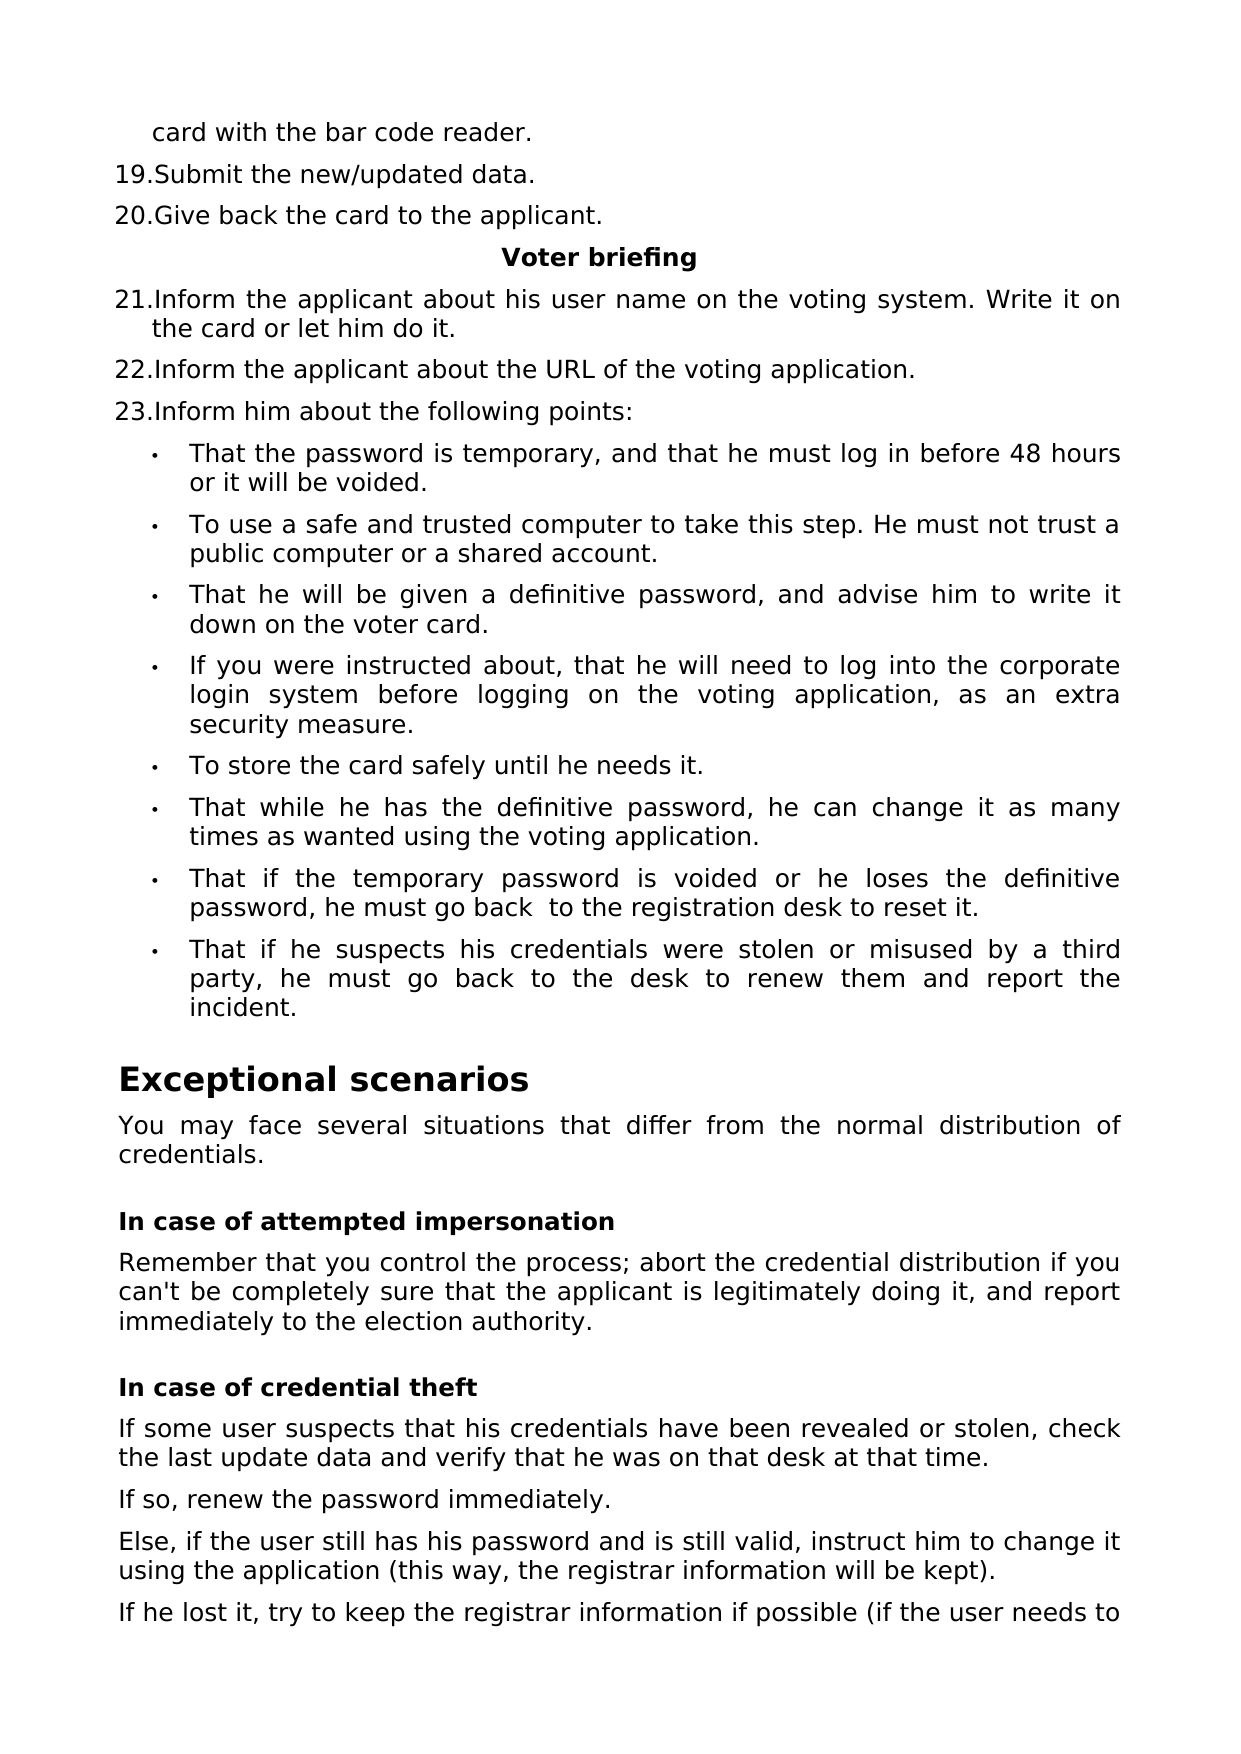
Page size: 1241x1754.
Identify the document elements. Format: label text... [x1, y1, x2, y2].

text Voter briefing [77, 243, 1122, 272]
list To use a safe and trusted computer to take this step. He must not trust a public computer or a shared account. [152, 510, 1122, 568]
list Inform the applicant about his user name on the voting system. Write it on the card or let him do it. [114, 285, 1122, 343]
list That the password is temporary, and that he must log in before 48 hours or it will be voided. [152, 439, 1122, 497]
list That if he suspects his credentials were stolen or misused by a third party, he must go back to the desk to renew them and report the incident. [152, 935, 1122, 1022]
list Submit the new/updated data. [114, 160, 1122, 189]
list If you were instructed about, that he will need to log into the corporate login system before logging on the voting application, as an extra security measure. [152, 651, 1122, 739]
text You may face several situations that differ from the normal distribution of credentials. [118, 1111, 1122, 1170]
text If he lost it, try to keep the registrar information if possible (if the user needs to [118, 1598, 1122, 1627]
list That if the temporary password is voided or he loses the definitive password, he must go back to the registration desk to reset it. [152, 864, 1122, 922]
list That he will be given a definitive password, and advise him to write it down on the voter card. [152, 581, 1122, 639]
subtitle In case of credential theft [118, 1373, 1122, 1402]
list card with the bar code reader. [114, 118, 1122, 147]
list Inform him about the following points: [114, 397, 1122, 426]
subtitle In case of attempted impersonation [118, 1207, 1122, 1236]
text If so, renew the password immediately. [118, 1485, 1122, 1514]
text Remember that you control the process; abort the credential distribution if you can't be completely sure that the applicant is legitimately doing it, and report immediately to the election authority. [118, 1248, 1122, 1336]
list To store the card safely until he needs it. [152, 751, 1122, 781]
list Inform the applicant about the URL of the voting application. [114, 356, 1122, 385]
list Give back the card to the applicant. [114, 201, 1122, 231]
list That while he has the definitive password, he can change it as many times as wanted using the voting application. [152, 793, 1122, 851]
text If some user suspects that his credentials have been revealed or stolen, check the last update data and verify that he was on that desk at that time. [118, 1414, 1122, 1473]
text Else, if the user still has his password and is still valid, instruct him to change it using the application (this way, the registrar information will be kept). [118, 1527, 1122, 1585]
subtitle Exceptional scenarios [118, 1060, 1122, 1099]
